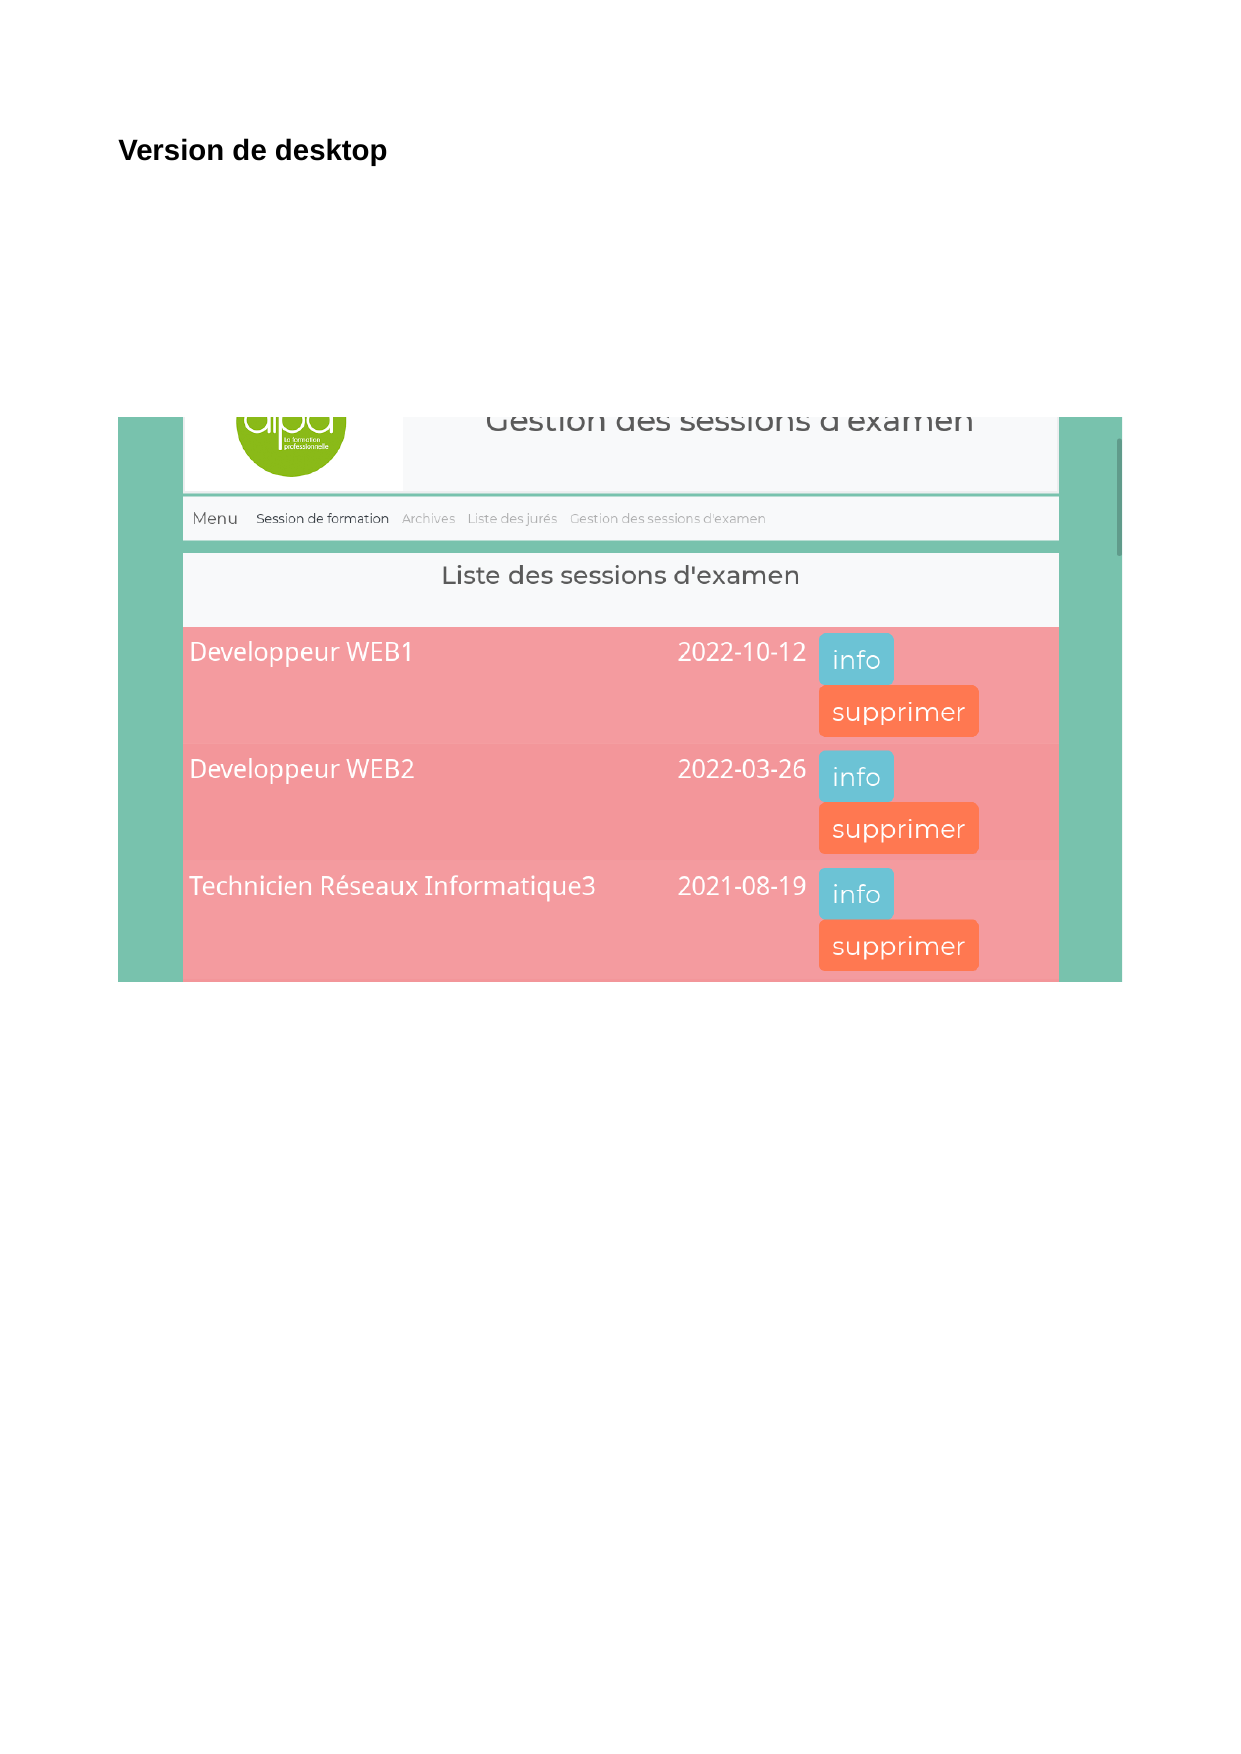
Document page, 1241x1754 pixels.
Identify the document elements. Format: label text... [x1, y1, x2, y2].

picture [118, 417, 1123, 982]
subtitle Version de desktop [118, 133, 1122, 166]
